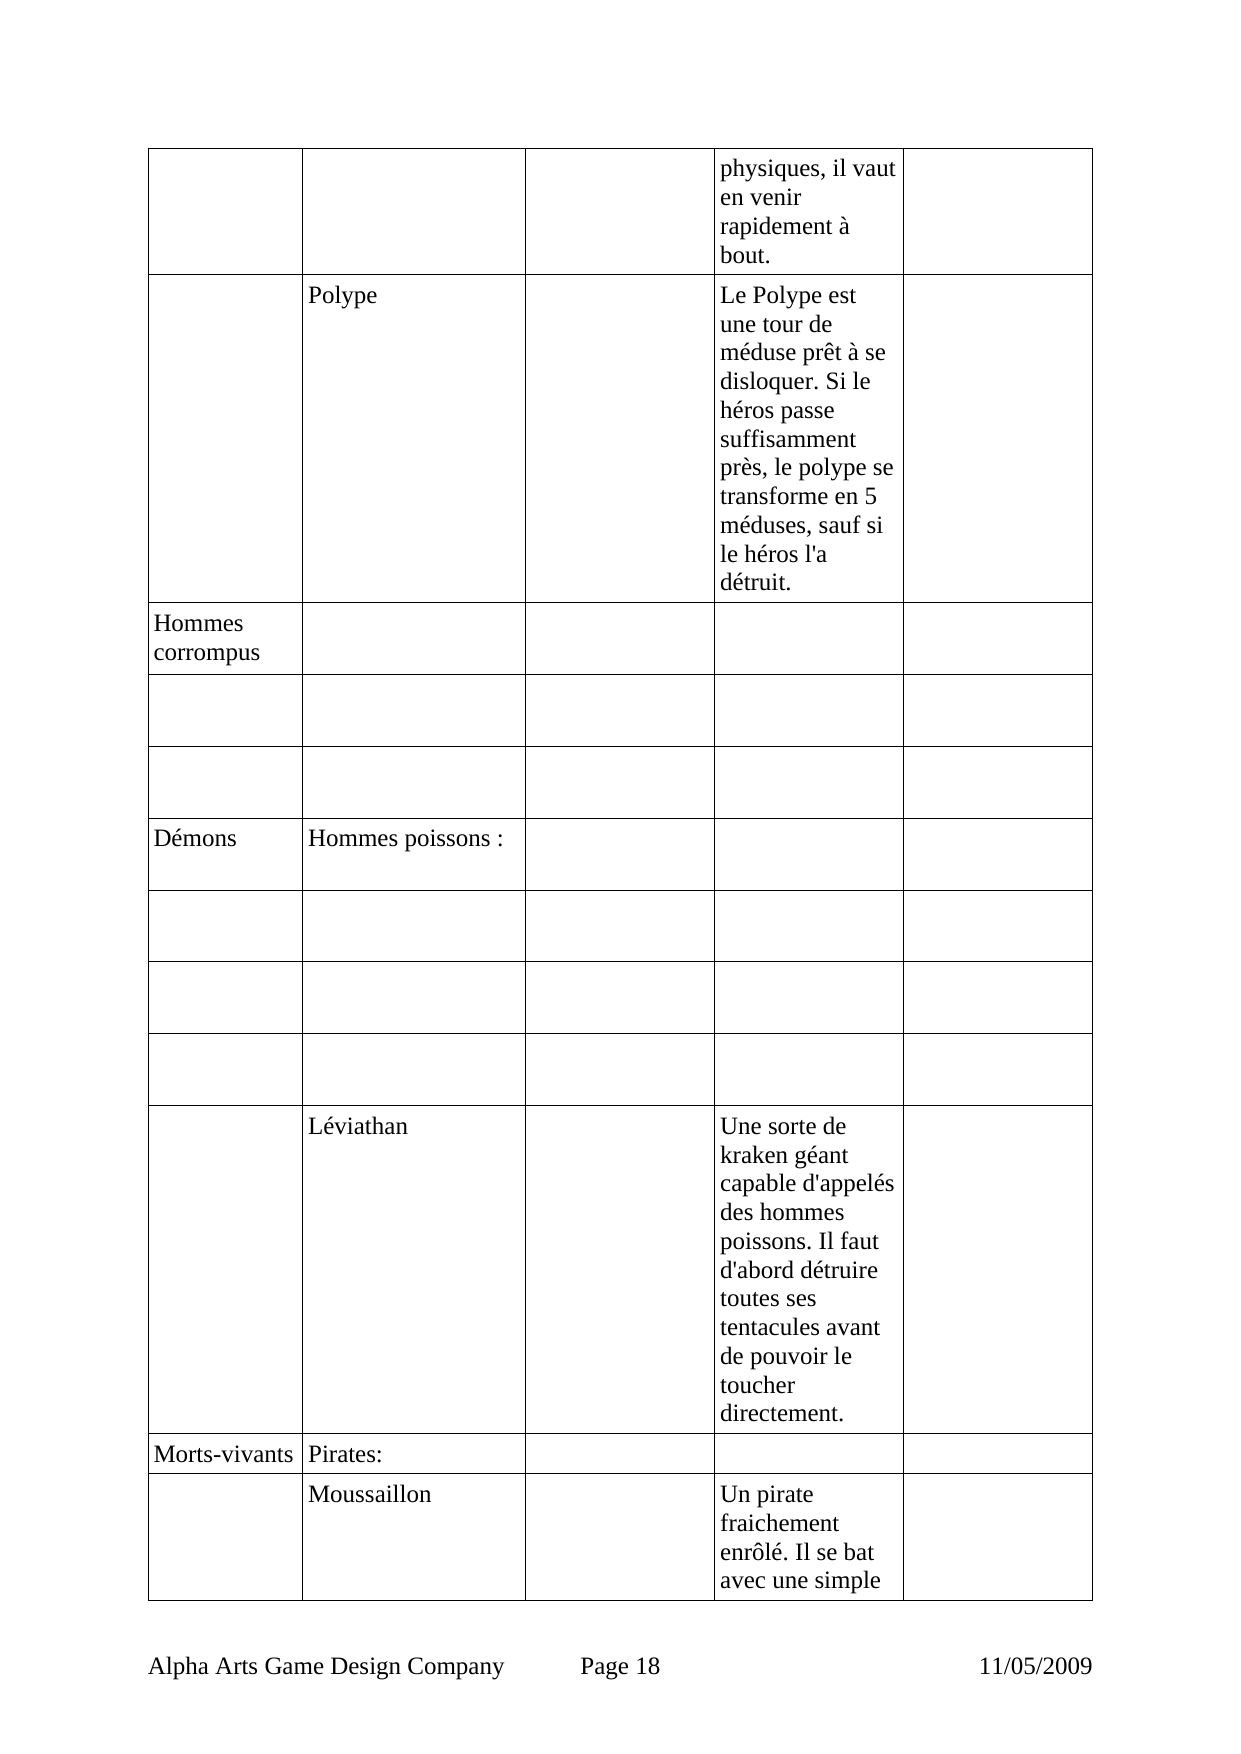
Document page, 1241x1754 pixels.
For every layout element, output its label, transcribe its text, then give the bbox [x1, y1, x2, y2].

table_cell [904, 275, 1092, 602]
table_cell [715, 603, 903, 674]
table_cell [526, 962, 714, 1033]
table_cell [303, 1034, 525, 1105]
table_cell [904, 962, 1092, 1033]
table_cell [526, 819, 714, 889]
table_cell [904, 891, 1092, 961]
table_cell [715, 1034, 903, 1105]
table_cell [904, 149, 1092, 274]
table_cell [715, 747, 903, 818]
table_cell [149, 891, 302, 961]
table_cell [149, 675, 302, 746]
table_cell [149, 1034, 302, 1105]
table_cell physiques, il vaut en venir rapidement à bout. [715, 149, 903, 274]
table_cell [526, 149, 714, 274]
table_cell [149, 149, 302, 274]
table_cell Morts-vivants [149, 1434, 302, 1473]
table_cell [904, 675, 1092, 746]
table_cell [904, 603, 1092, 674]
table_cell [526, 1106, 714, 1433]
table_cell [526, 675, 714, 746]
table_cell [303, 675, 525, 746]
table_cell [526, 603, 714, 674]
table_cell [526, 747, 714, 818]
table_cell Léviathan [303, 1106, 525, 1433]
table_cell [904, 819, 1092, 889]
table_cell [526, 891, 714, 961]
table_cell [904, 1434, 1092, 1473]
table_cell [904, 1474, 1092, 1600]
table_cell Moussaillon [303, 1474, 525, 1600]
table_cell [303, 603, 525, 674]
table_cell [526, 1474, 714, 1600]
table_cell Pirates: [303, 1434, 525, 1473]
table_cell [303, 747, 525, 818]
table_cell Hommes corrompus [149, 603, 302, 674]
table_cell Un pirate fraichement enrôlé. Il se bat avec une simple [715, 1474, 903, 1600]
table_cell [715, 891, 903, 961]
table_cell [526, 1434, 714, 1473]
table_cell [303, 149, 525, 274]
table_cell [904, 1034, 1092, 1105]
table_cell [904, 747, 1092, 818]
table_cell [715, 962, 903, 1033]
table_cell [715, 819, 903, 889]
table_cell [149, 962, 302, 1033]
table_cell [149, 747, 302, 818]
table_cell [715, 1434, 903, 1473]
table_cell [303, 891, 525, 961]
table_cell [904, 1106, 1092, 1433]
table_cell Polype [303, 275, 525, 602]
table_cell Démons [149, 819, 302, 889]
table_cell [526, 1034, 714, 1105]
table_cell Hommes poissons : [303, 819, 525, 889]
table_cell [526, 275, 714, 602]
table_cell [303, 962, 525, 1033]
table_cell [149, 275, 302, 602]
table_cell [149, 1106, 302, 1433]
table_cell Le Polype est une tour de méduse prêt à se disloquer. Si le héros passe suffisamment près, le polype se transforme en 5 méduses, sauf si le héros l'a détruit. [715, 275, 903, 602]
table_cell [715, 675, 903, 746]
table_cell [149, 1474, 302, 1600]
table_cell Une sorte de kraken géant capable d'appelés des hommes poissons. Il faut d'abord détruire toutes ses tentacules avant de pouvoir le toucher directement. [715, 1106, 903, 1433]
